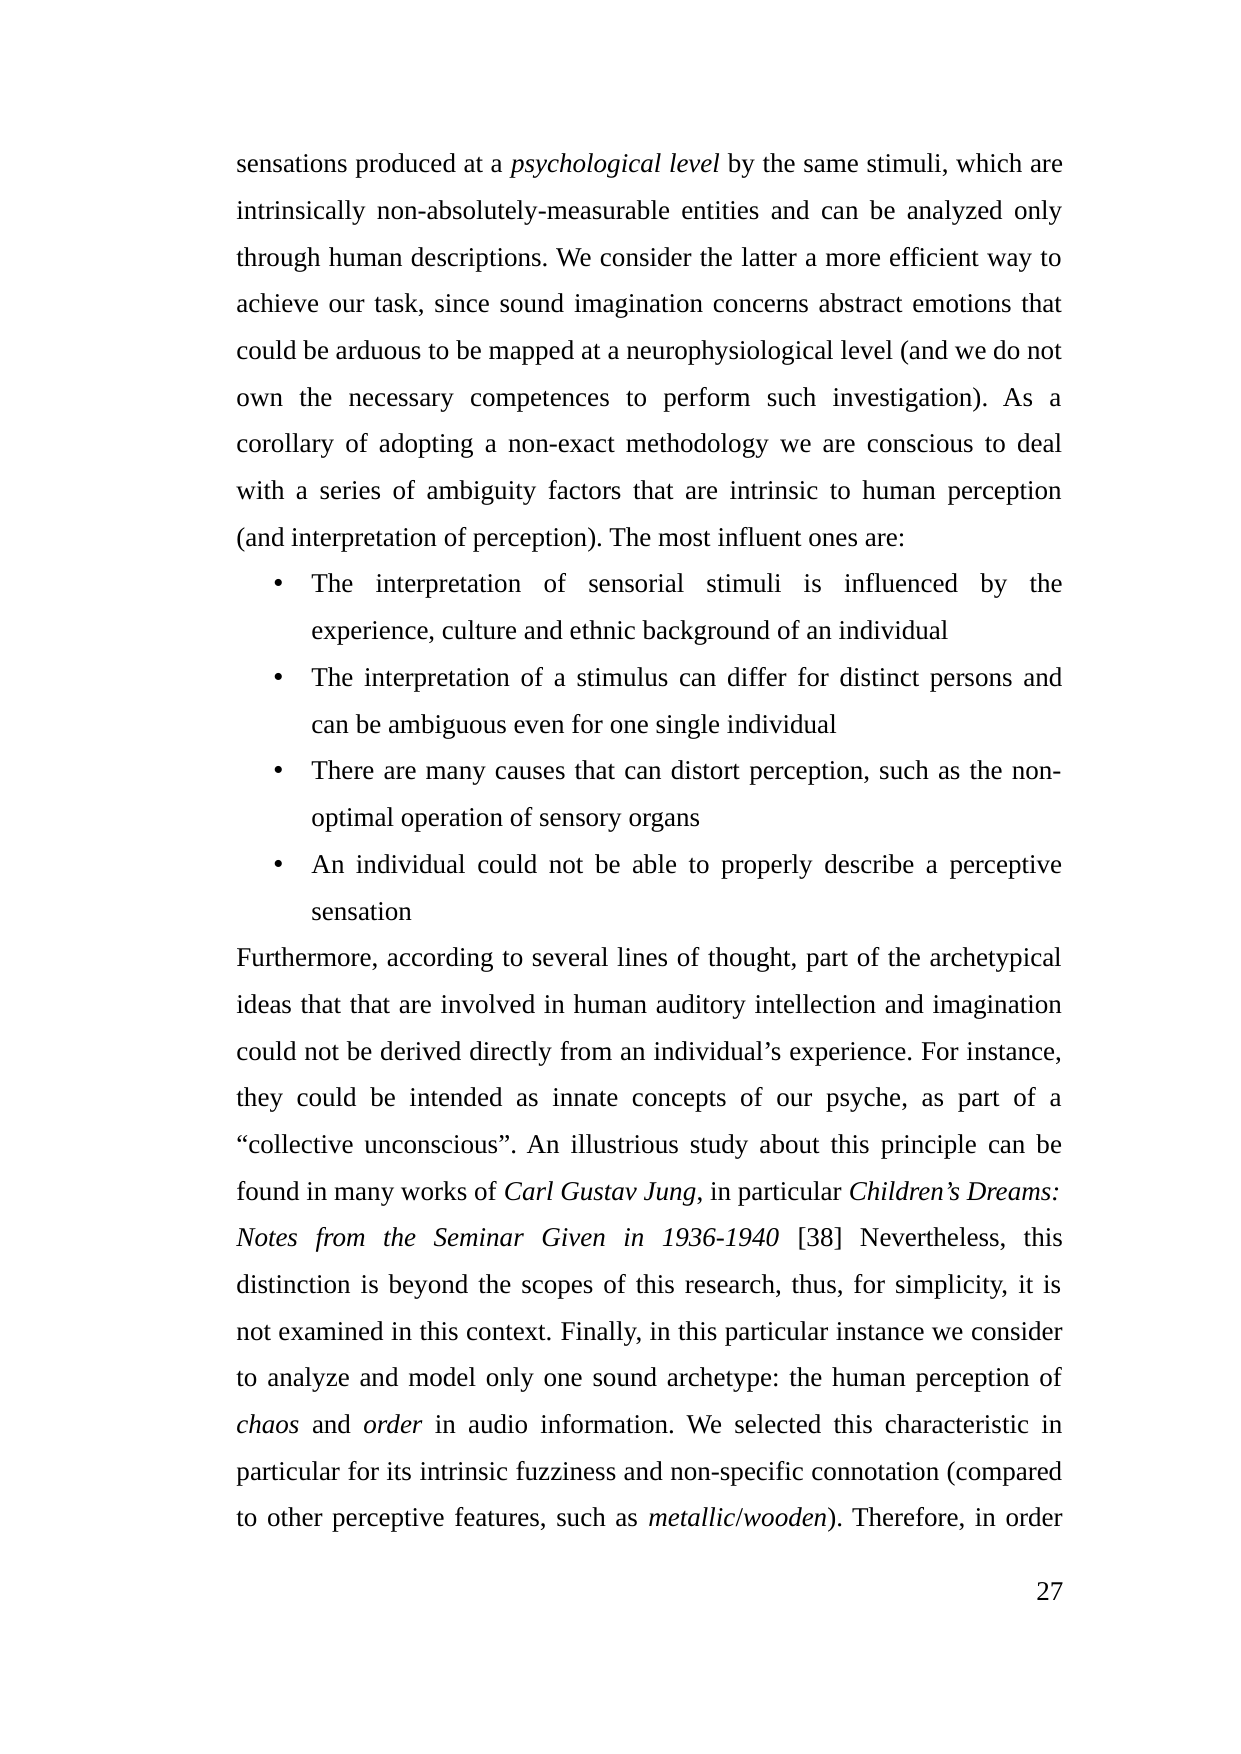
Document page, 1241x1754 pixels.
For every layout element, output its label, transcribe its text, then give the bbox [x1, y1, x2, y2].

list An individual could not be able to properly describe a perceptive sensation [274, 848, 1063, 926]
list The interpretation of sensorial stimuli is influenced by the experience, culture and ethnic background of an individual [274, 568, 1063, 646]
text Furthermore, according to several lines of thought, part of the archetypical ideas that that are involved in human auditory intellection and imagination could not be derived directly from an individual’s experience. For instance, they could be intended as innate concepts of our psyche, as part of a “collective unconscious”. An illustrious study about this principle can be found in many works of Carl Gustav Jung, in particular Children’s Dreams: Notes from the Seminar Given in 1936-1940 [38] Nevertheless, this distinction is beyond the scopes of this research, thus, for simplicity, it is not examined in this context. Finally, in this particular instance we consider to analyze and model only one sound archetype: the human perception of chaos and order in audio information. We selected this characteristic in particular for its intrinsic fuzziness and non-specific connotation (compared to other perceptive features, such as metallic/wooden). Therefore, in order [236, 941, 1063, 1532]
list There are many causes that can distort perception, such as the non-optimal operation of sensory organs [274, 754, 1063, 832]
list The interpretation of a stimulus can differ for distinct persons and can be ambiguous even for one single individual [274, 661, 1063, 739]
text sensations produced at a psychological level by the same stimuli, which are intrinsically non-absolutely-measurable entities and can be analyzed only through human descriptions. We consider the latter a more efficient way to achieve our task, since sound imagination concerns abstract emotions that could be arduous to be mapped at a neurophysiological level (and we do not own the necessary competences to perform such investigation). As a corollary of adopting a non-exact methodology we are conscious to deal with a series of ambiguity factors that are intrinsic to human perception (and interpretation of perception). The most influent ones are: [236, 148, 1063, 552]
